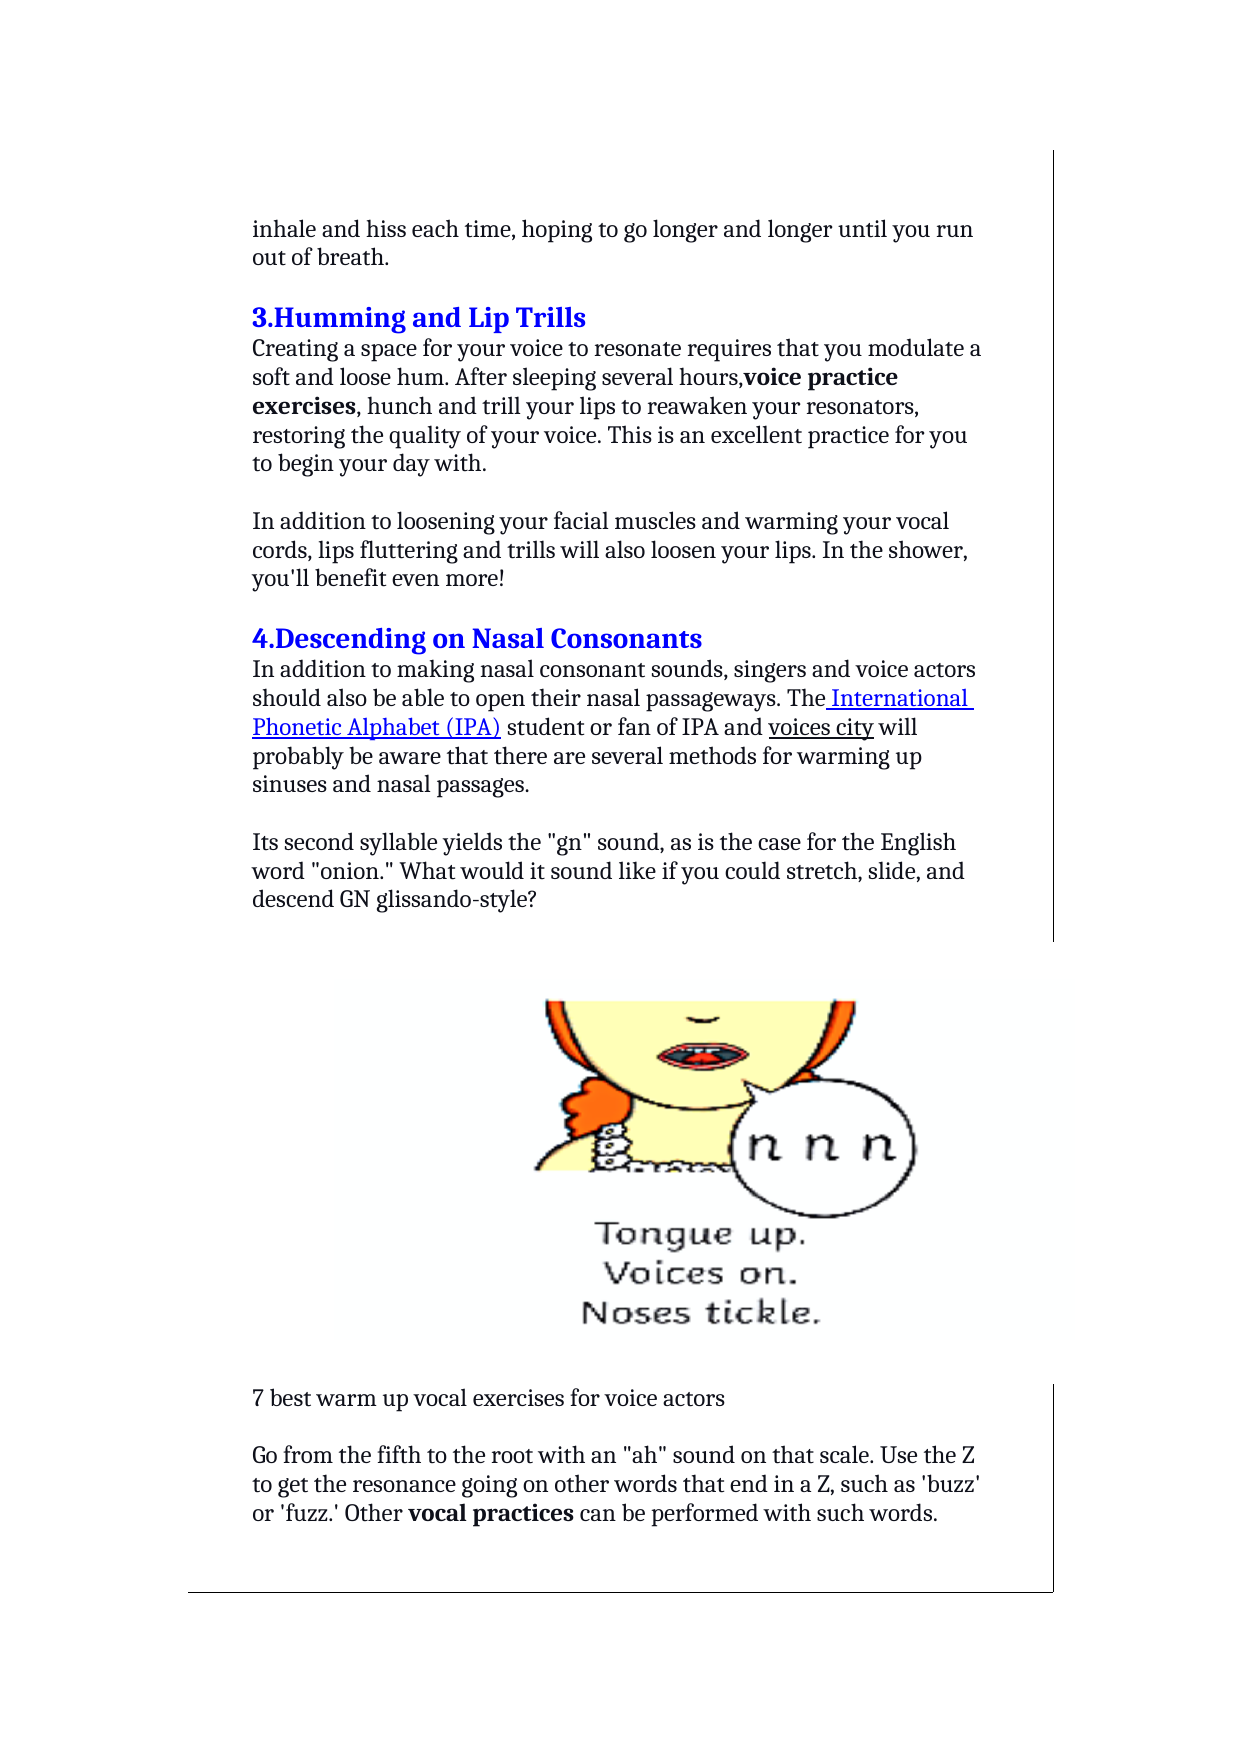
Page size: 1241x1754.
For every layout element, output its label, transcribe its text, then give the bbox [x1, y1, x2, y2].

text In addition to loosening your facial muscles and warming your vocal cords, lips fluttering and trills will also loosen your lips. In the shower, you'll benefit even more! [187, 507, 1053, 593]
text 7 best warm up vocal exercises for voice actors [187, 943, 1053, 1413]
text inhale and hiss each time, hoping to go longer and longer until you run out of breath. [187, 150, 1053, 272]
text Its second syllable yields the "gn" sound, as is the case for the English word "onion." What would it sound like if you could stretch, slide, and descend GN glissando-style? [187, 828, 1053, 914]
text Go from the fifth to the root with an "ah" sound on that scale. Use the Z to get the resonance going on other words that end in a Z, such as 'buzz' or 'fuzz.' Other vocal practices can be performed with such words. [187, 1441, 1053, 1592]
text In addition to making nasal consonant sounds, singers and voice actors should also be able to open their nasal passageways. The International Phonetic Alphabet (IPA) student or fan of IPA and voices city will probably be aware that there are several methods for warming up sinuses and nasal passages. [187, 655, 1053, 799]
subtitle Humming and Lip Trills [187, 301, 1053, 334]
text Creating a space for your voice to resonate requires that you modulate a soft and loose hum. After sleeping several hours,voice practice exercises, hunch and trill your lips to reawaken your resonators, restoring the quality of your voice. This is an excellent practice for you to begin your day with. [187, 334, 1053, 478]
subtitle Descending on Nasal Consonants [187, 622, 1053, 655]
